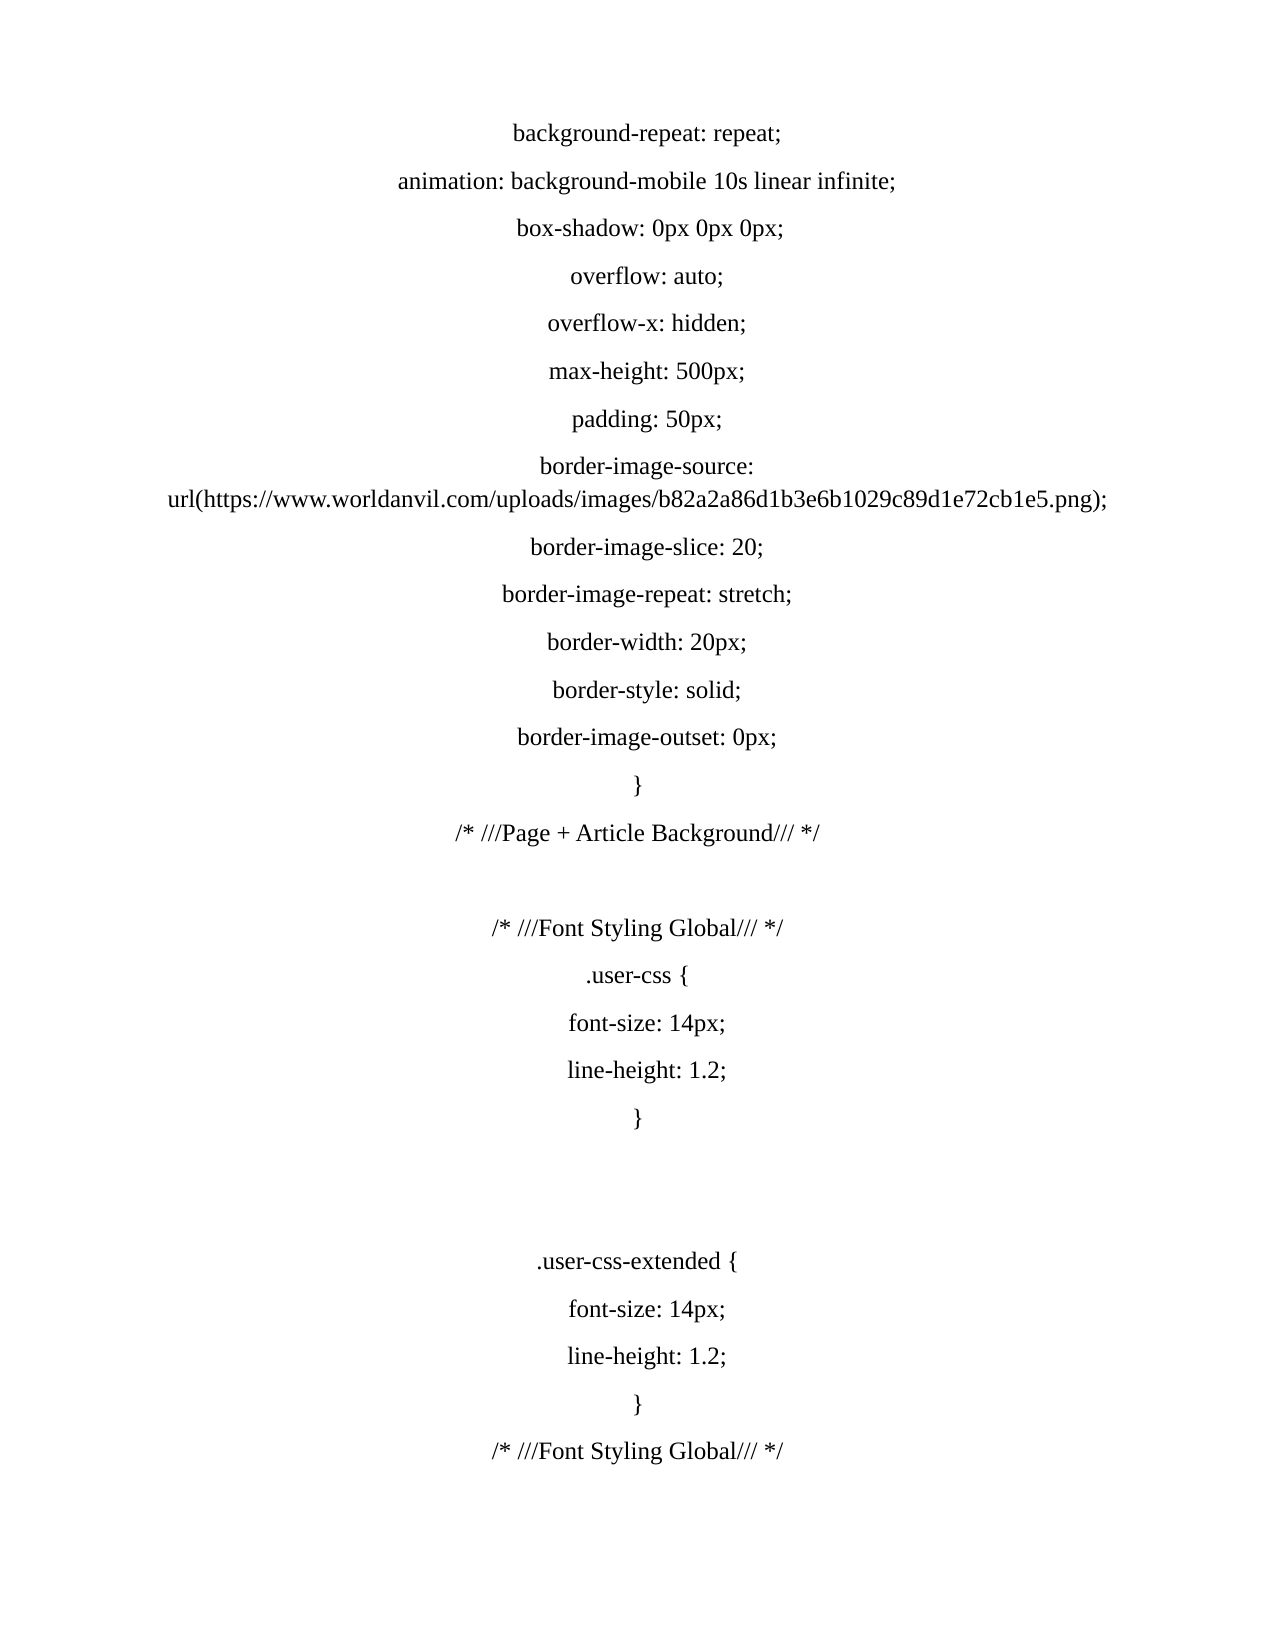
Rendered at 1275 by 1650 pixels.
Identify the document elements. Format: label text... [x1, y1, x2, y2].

text .user-css { [118, 960, 1157, 989]
text font-size: 14px; [118, 1008, 1157, 1037]
text } [118, 770, 1157, 799]
text padding: 50px; [118, 404, 1157, 432]
text /* ///Font Styling Global/// */ [118, 913, 1157, 942]
text } [118, 1103, 1157, 1132]
text line-height: 1.2; [118, 1056, 1157, 1084]
text overflow-x: hidden; [118, 308, 1157, 337]
text border-image-repeat: stretch; [118, 579, 1157, 608]
text border-image-outset: 0px; [118, 722, 1157, 751]
text } [118, 1389, 1157, 1418]
text border-width: 20px; [118, 627, 1157, 656]
text /* ///Page + Article Background/// */ [118, 818, 1157, 846]
text max-height: 500px; [118, 356, 1157, 385]
text line-height: 1.2; [118, 1341, 1157, 1370]
text .user-css-extended { [118, 1246, 1157, 1275]
text overflow: auto; [118, 261, 1157, 290]
text border-image-source: url(https://www.worldanvil.com/uploads/images/b82a2a86d1b3e6b1029c89d1e72cb1e5.png); [118, 451, 1157, 513]
text box-shadow: 0px 0px 0px; [118, 213, 1157, 242]
text border-style: solid; [118, 675, 1157, 703]
text border-image-slice: 20; [118, 532, 1157, 561]
text font-size: 14px; [118, 1294, 1157, 1322]
text background-repeat: repeat; [118, 118, 1157, 147]
text animation: background-mobile 10s linear infinite; [118, 166, 1157, 194]
text /* ///Font Styling Global/// */ [118, 1436, 1157, 1465]
